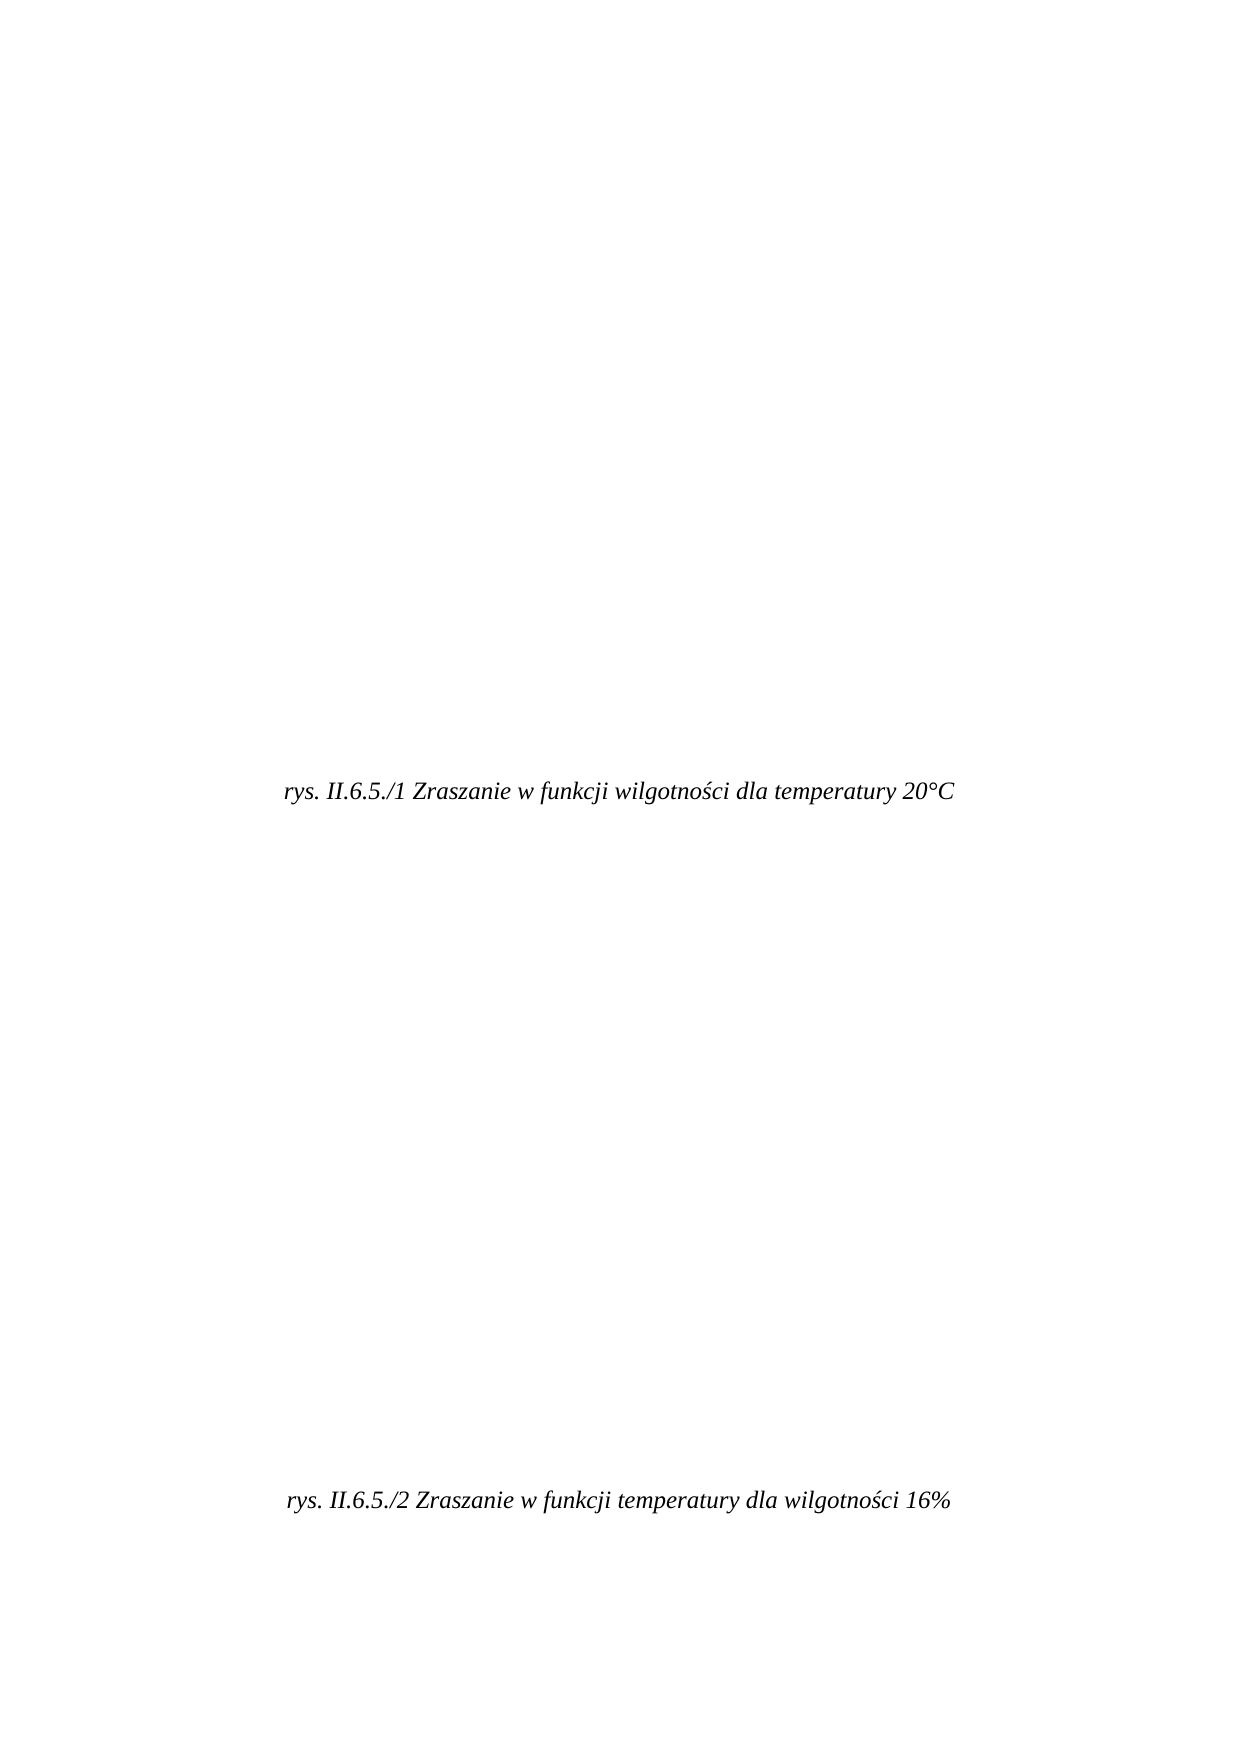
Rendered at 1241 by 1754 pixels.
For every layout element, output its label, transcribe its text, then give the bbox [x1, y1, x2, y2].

text rys. II.6.5./1 Zraszanie w funkcji wilgotności dla temperatury 20°C [118, 776, 1122, 805]
text rys. II.6.5./2 Zraszanie w funkcji temperatury dla wilgotności 16% [118, 1485, 1122, 1514]
